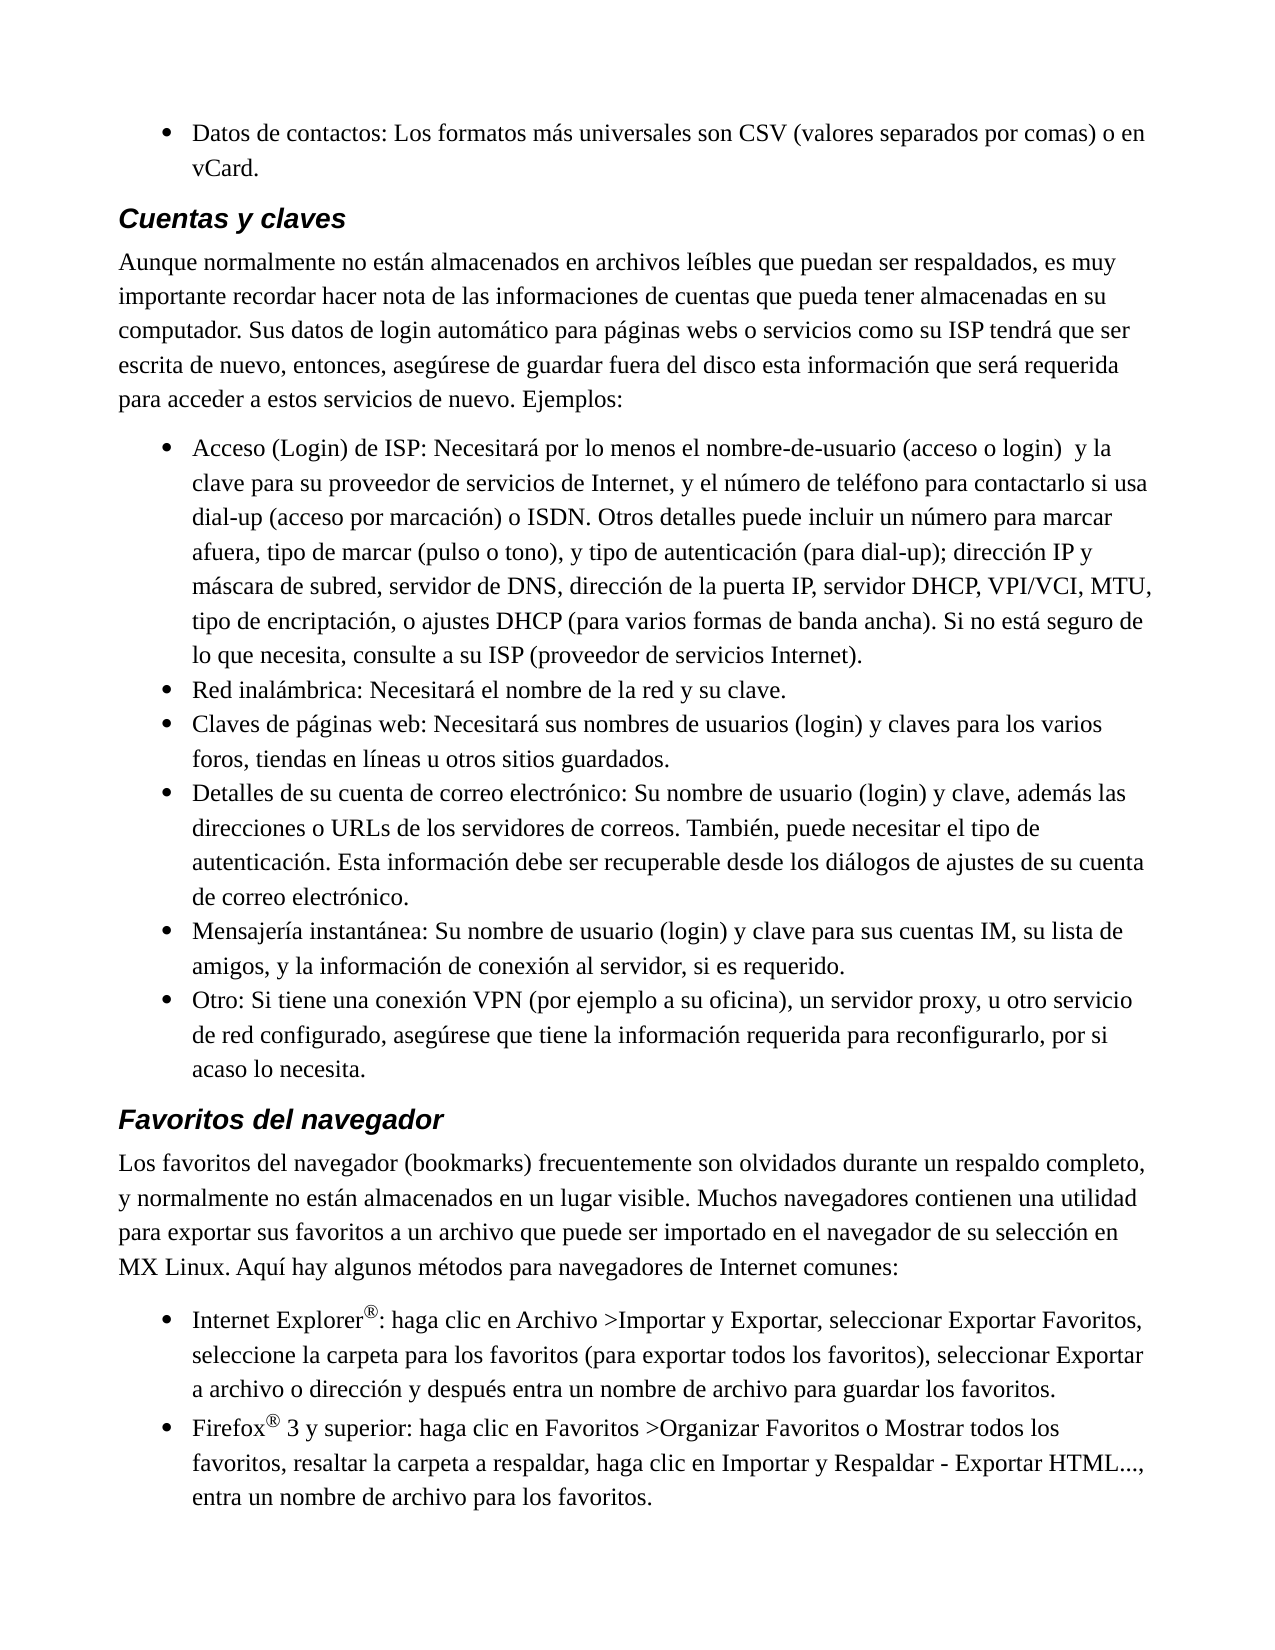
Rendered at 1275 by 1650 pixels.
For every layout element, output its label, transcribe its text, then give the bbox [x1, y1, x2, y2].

list Datos de contactos: Los formatos más universales son CSV (valores separados por comas) o en vCard. [162, 118, 1157, 181]
list Internet Explorer®: haga clic en Archivo >Importar y Exportar, seleccionar Exportar Favoritos, seleccione la carpeta para los favoritos (para exportar todos los favoritos), seleccionar Exportar a archivo o dirección y después entra un nombre de archivo para guardar los favoritos. [162, 1301, 1157, 1403]
text Aunque normalmente no están almacenados en archivos leíbles que puedan ser respaldados, es muy importante recordar hacer nota de las informaciones de cuentas que pueda tener almacenadas en su computador. Sus datos de login automático para páginas webs o servicios como su ISP tendrá que ser escrita de nuevo, entonces, asegúrese de guardar fuera del disco esta información que será requerida para acceder a estos servicios de nuevo. Ejemplos: [118, 247, 1157, 413]
subtitle Cuentas y claves [118, 202, 1157, 234]
list Firefox® 3 y superior: haga clic en Favoritos >Organizar Favoritos o Mostrar todos los favoritos, resaltar la carpeta a respaldar, haga clic en Importar y Respaldar - Exportar HTML..., entra un nombre de archivo para los favoritos. [162, 1409, 1157, 1511]
list Detalles de su cuenta de correo electrónico: Su nombre de usuario (login) y clave, además las direcciones o URLs de los servidores de correos. También, puede necesitar el tipo de autenticación. Esta información debe ser recuperable desde los diálogos de ajustes de su cuenta de correo electrónico. [162, 778, 1157, 911]
list Otro: Si tiene una conexión VPN (por ejemplo a su oficina), un servidor proxy, u otro servicio de red configurado, asegúrese que tiene la información requerida para reconfigurarlo, por si acaso lo necesita. [162, 985, 1157, 1083]
text Los favoritos del navegador (bookmarks) frecuentemente son olvidados durante un respaldo completo, y normalmente no están almacenados en un lugar visible. Muchos navegadores contienen una utilidad para exportar sus favoritos a un archivo que puede ser importado en el navegador de su selección en MX Linux. Aquí hay algunos métodos para navegadores de Internet comunes: [118, 1148, 1157, 1280]
list Claves de páginas web: Necesitará sus nombres de usuarios (login) y claves para los varios foros, tiendas en líneas u otros sitios guardados. [162, 709, 1157, 773]
list Red inalámbrica: Necesitará el nombre de la red y su clave. [162, 675, 1157, 704]
subtitle Favoritos del navegador [118, 1103, 1157, 1136]
list Mensajería instantánea: Su nombre de usuario (login) y clave para sus cuentas IM, su lista de amigos, y la información de conexión al servidor, si es requerido. [162, 916, 1157, 979]
list Acceso (Login) de ISP: Necesitará por lo menos el nombre-de-usuario (acceso o login) y la clave para su proveedor de servicios de Internet, y el número de teléfono para contactarlo si usa dial-up (acceso por marcación) o ISDN. Otros detalles puede incluir un número para marcar afuera, tipo de marcar (pulso o tono), y tipo de autenticación (para dial-up); dirección IP y máscara de subred, servidor de DNS, dirección de la puerta IP, servidor DHCP, VPI/VCI, MTU, tipo de encriptación, o ajustes DHCP (para varios formas de banda ancha). Si no está seguro de lo que necesita, consulte a su ISP (proveedor de servicios Internet). [162, 433, 1157, 669]
